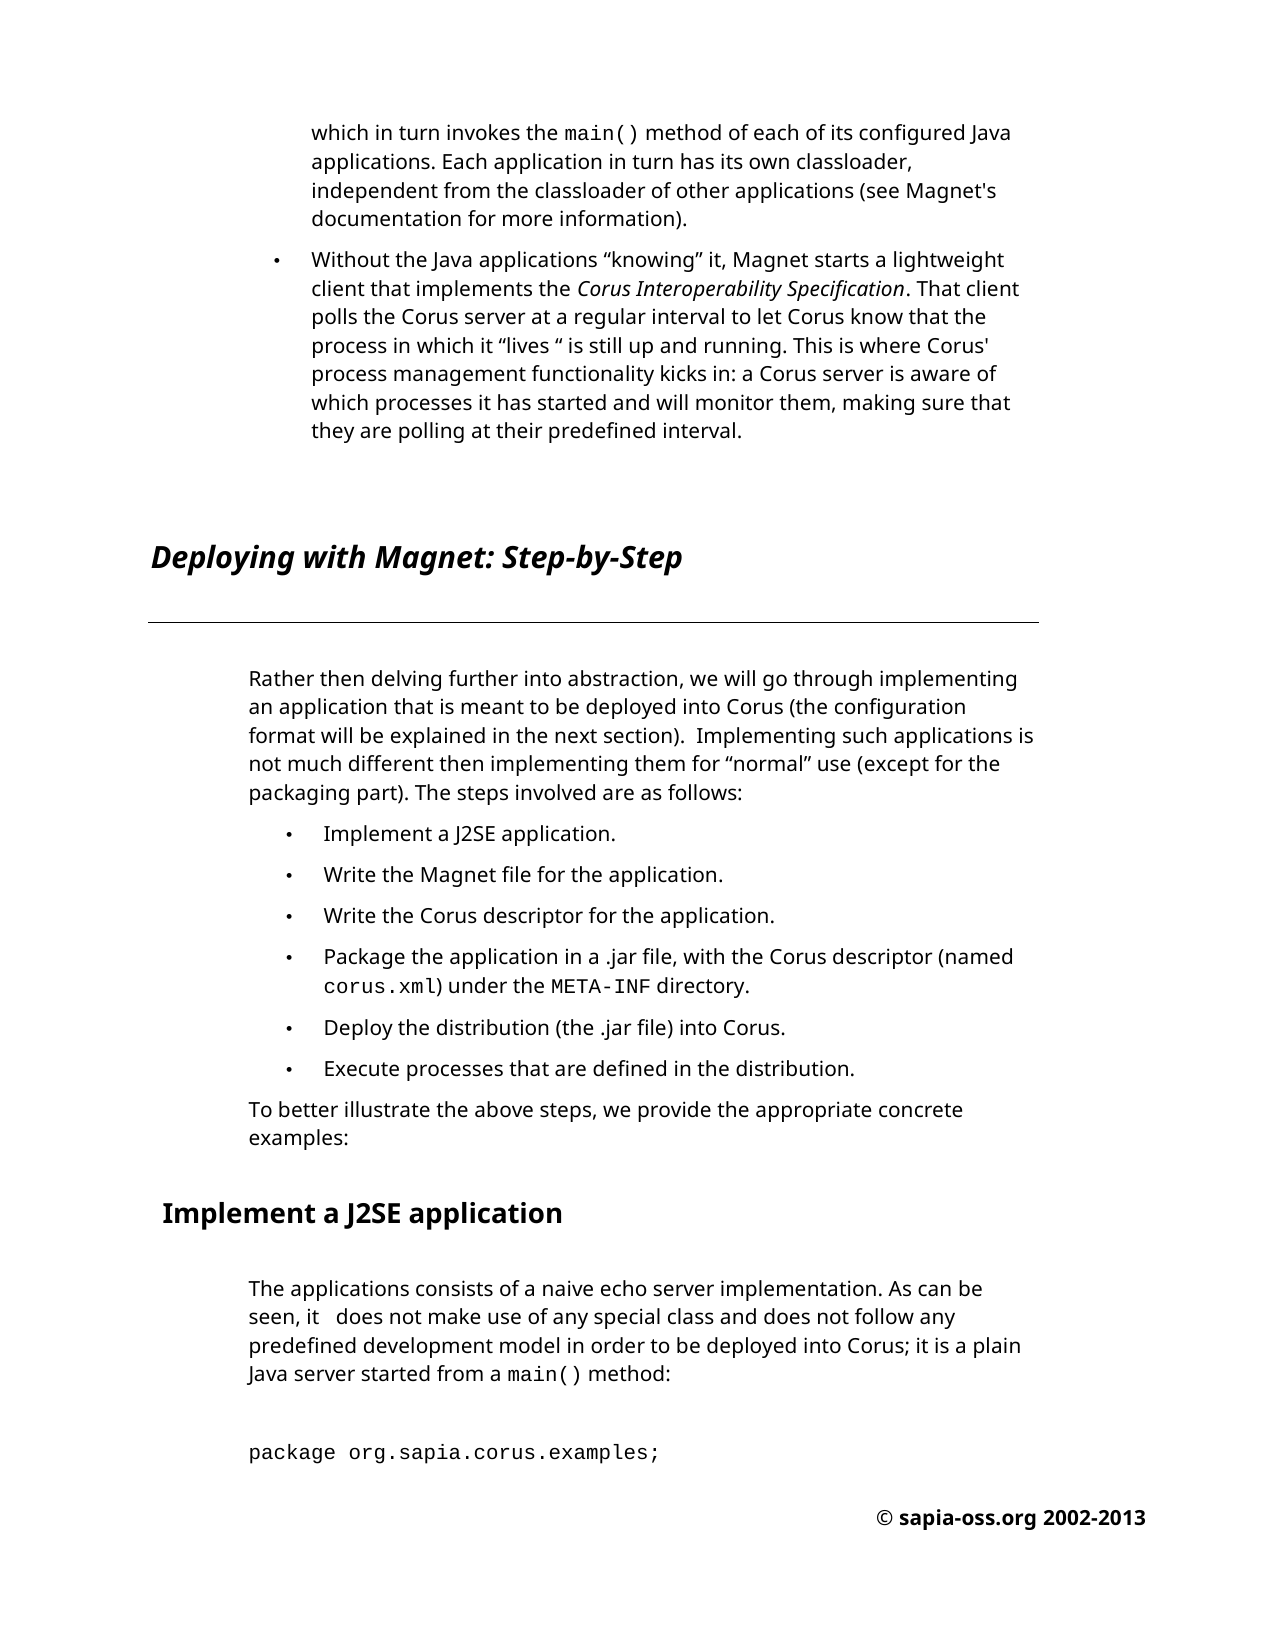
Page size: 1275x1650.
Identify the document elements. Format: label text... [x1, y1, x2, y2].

text To better illustrate the above steps, we provide the appropriate concrete examples: [248, 1094, 1039, 1152]
text The applications consists of a naive echo server implementation. As can be seen, it does not make use of any special class and does not follow any predefined development model in order to be deployed into Corus; it is a plain Java server started from a main() method: [248, 1273, 1039, 1388]
list Execute processes that are defined in the distribution. [286, 1053, 1039, 1082]
list Write the Corus descriptor for the application. [286, 901, 1039, 929]
subtitle Deploying with Magnet: Step-by-Step [148, 533, 1039, 622]
text Rather then delving further into abstraction, we will go through implementing an application that is meant to be deployed into Corus (the configuration format will be explained in the next section). Implementing such applications is not much different then implementing them for “normal” use (except for the packaging part). The steps involved are as follows: [248, 664, 1039, 806]
list Without the Java applications “knowing” it, Magnet starts a lightweight client that implements the Corus Interoperability Specification. That client polls the Corus server at a regular interval to let Corus know that the process in which it “lives “ is still up and running. This is where Corus' process management functionality kicks in: a Corus server is aware of which processes it has started and will monitor them, making sure that they are polling at their predefined interval. [274, 245, 1039, 445]
subtitle Implement a J2SE application [162, 1194, 1039, 1232]
list which in turn invokes the main() method of each of its configured Java applications. Each application in turn has its own classloader, independent from the classloader of other applications (see Magnet's documentation for more information). [274, 118, 1039, 233]
list Deploy the distribution (the .jar file) into Corus. [286, 1012, 1039, 1041]
text package org.sapia.corus.examples; [248, 1442, 1039, 1466]
list Implement a J2SE application. [286, 819, 1039, 847]
list Package the application in a .jar file, with the Corus descriptor (named corus.xml) under the META-INF directory. [286, 942, 1039, 1000]
list Write the Magnet file for the application. [286, 860, 1039, 888]
